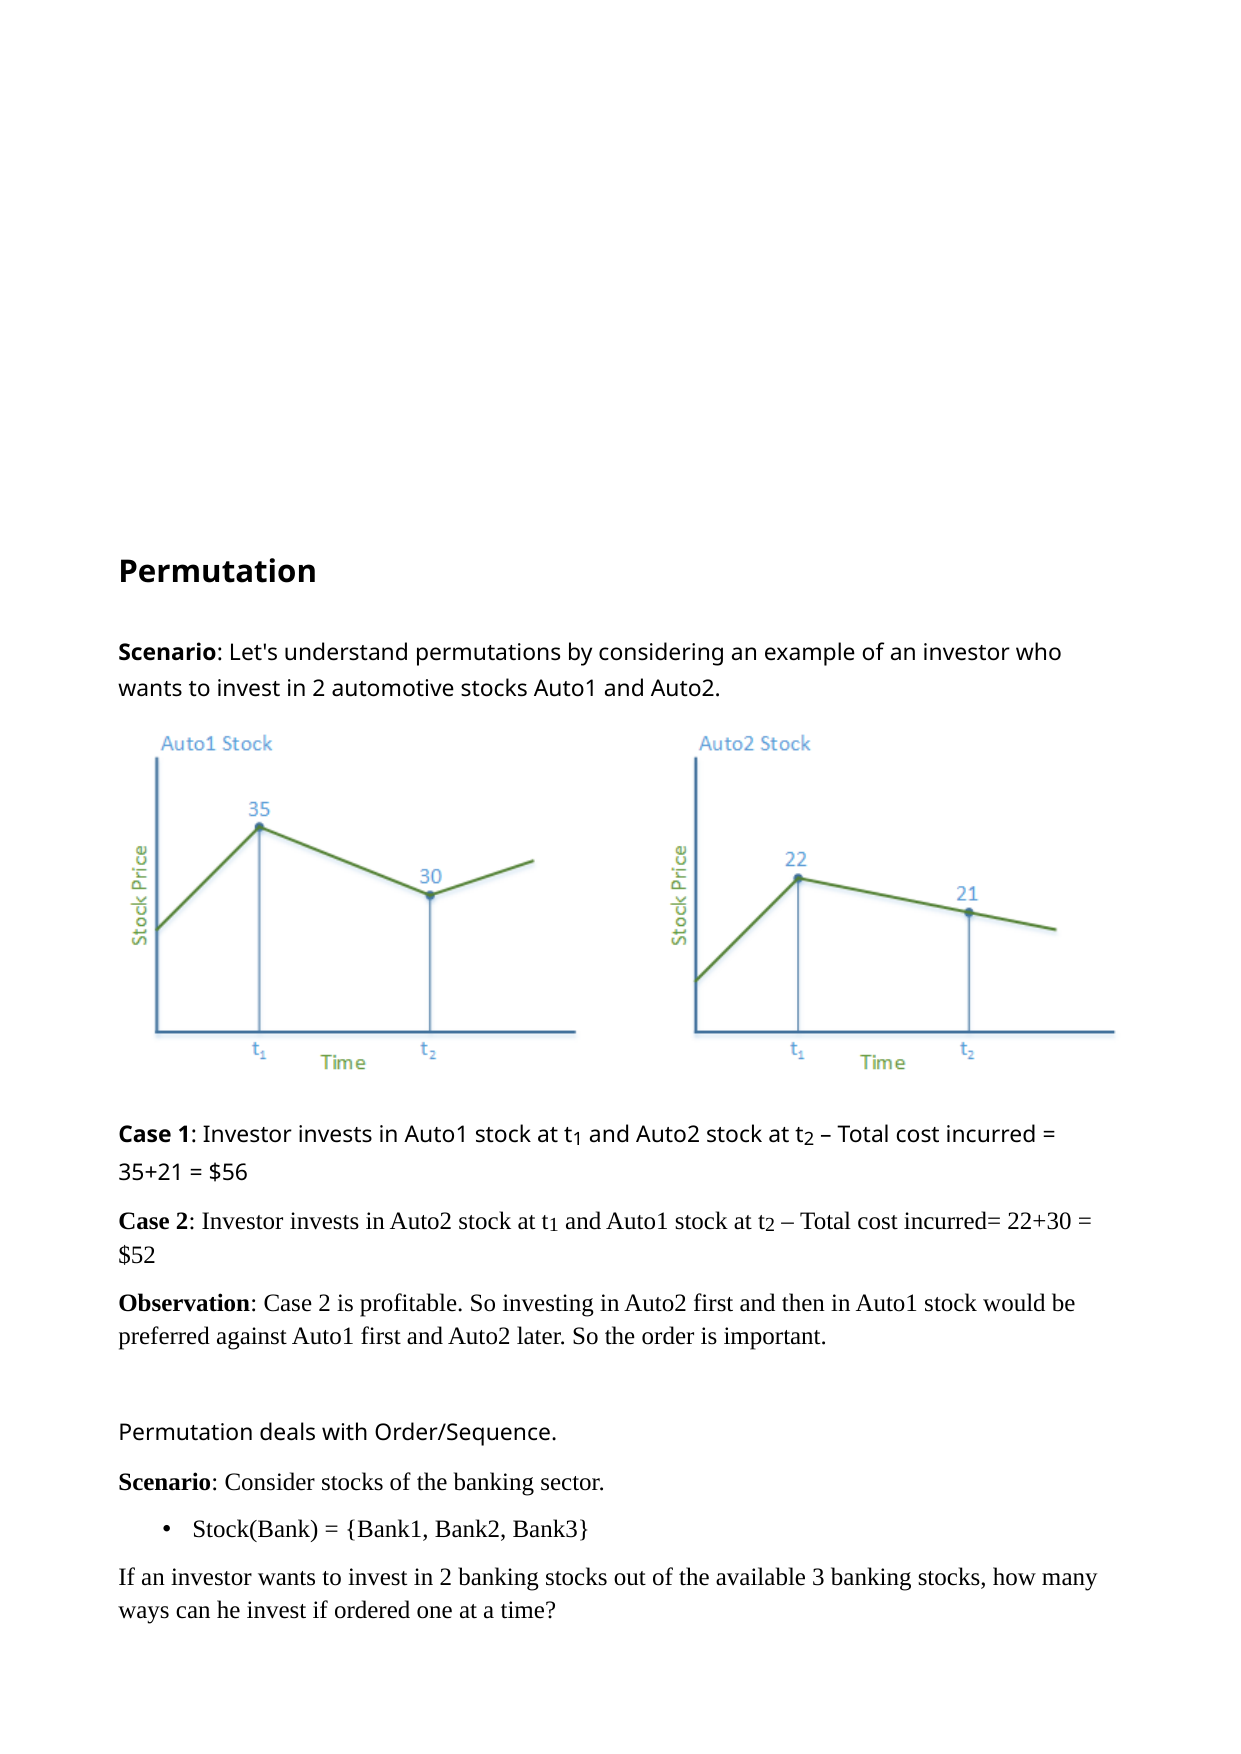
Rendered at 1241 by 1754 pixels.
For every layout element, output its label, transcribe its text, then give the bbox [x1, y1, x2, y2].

text Permutation deals with Order/Sequence. [118, 1416, 1122, 1447]
text Case 1: Investor invests in Auto1 stock at t1 and Auto2 stock at t2 – Total cost incurred = 35+21 = $56 [118, 1118, 1122, 1187]
list Stock(Bank) = {Bank1, Bank2, Bank3} [162, 1514, 1122, 1543]
picture [118, 722, 1123, 1088]
subtitle Permutation [118, 549, 1122, 592]
text Observation: Case 2 is profitable. So investing in Auto2 first and then in Auto1 stock would be preferred against Auto1 first and Auto2 later. So the order is important. [118, 1288, 1122, 1350]
text Scenario: Let's understand permutations by considering an example of an investor who wants to invest in 2 automotive stocks Auto1 and Auto2. [118, 636, 1122, 703]
text If an investor wants to invest in 2 banking stocks out of the available 3 banking stocks, how many ways can he invest if ordered one at a time? [118, 1562, 1122, 1624]
text Scenario: Consider stocks of the banking sector. [118, 1467, 1122, 1495]
text Case 2: Investor invests in Auto2 stock at t1 and Auto1 stock at t2 – Total cost incurred= 22+30 = $52 [118, 1206, 1122, 1269]
